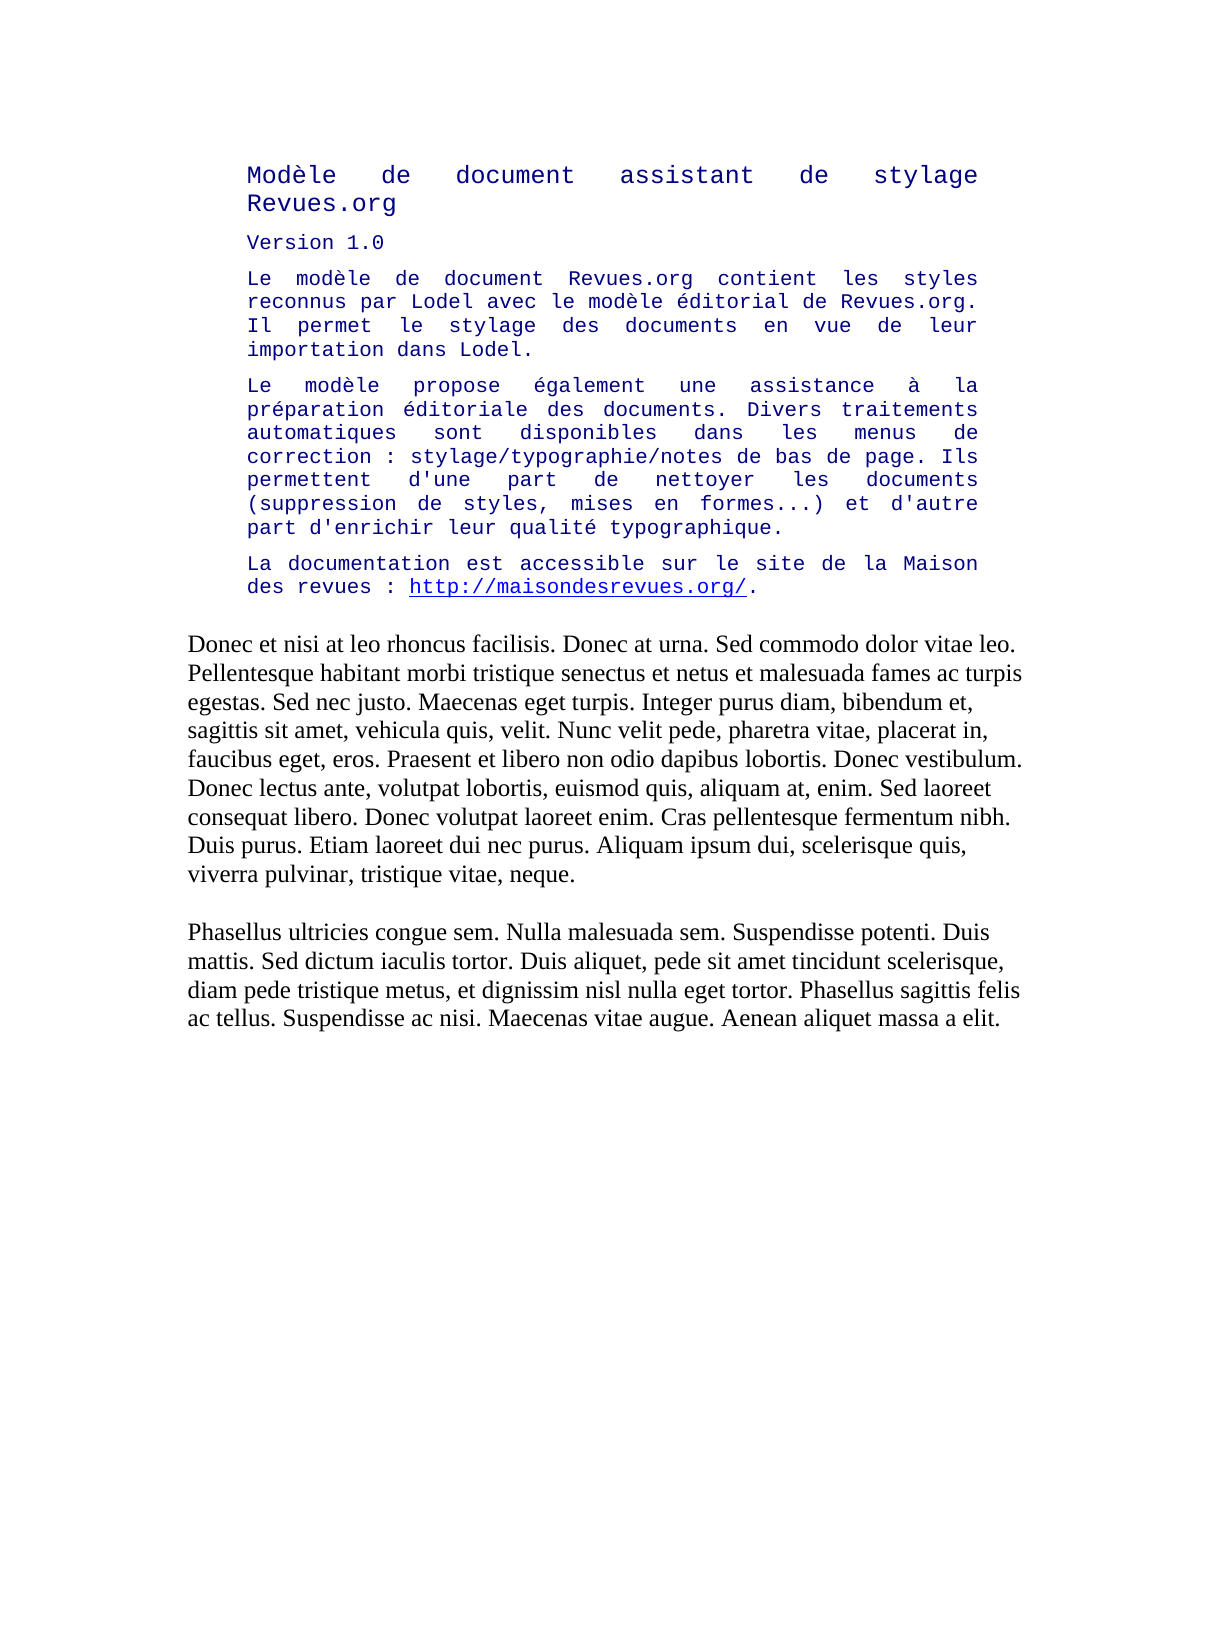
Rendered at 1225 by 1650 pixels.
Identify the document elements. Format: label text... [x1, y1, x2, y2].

title Modèle de document assistant de stylage Revues.org [247, 162, 978, 219]
text Donec et nisi at leo rhoncus facilisis. Donec at urna. Sed commodo dolor vitae leo. Pellentesque habitant morbi tristique senectus et netus et malesuada fames ac turpis egestas. Sed nec justo. Maecenas eget turpis. Integer purus diam, bibendum et, sagittis sit amet, vehicula quis, velit. Nunc velit pede, pharetra vitae, placerat in, faucibus eget, eros. Praesent et libero non odio dapibus lobortis. Donec vestibulum. Donec lectus ante, volutpat lobortis, euismod quis, aliquam at, enim. Sed laoreet consequat libero. Donec volutpat laoreet enim. Cras pellentesque fermentum nibh. Duis purus. Etiam laoreet dui nec purus. Aliquam ipsum dui, scelerisque quis, viverra pulvinar, tristique vitae, neque. [187, 629, 1037, 888]
text Phasellus ultricies congue sem. Nulla malesuada sem. Suspendisse potenti. Duis mattis. Sed dictum iaculis tortor. Duis aliquet, pede sit amet tincidunt scelerisque, diam pede tristique metus, et dignissim nisl nulla eget tortor. Phasellus sagittis felis ac tellus. Suspendisse ac nisi. Maecenas vitae augue. Aenean aliquet massa a elit. [187, 917, 1037, 1032]
text Le modèle de document Revues.org contient les styles reconnus par Lodel avec le modèle éditorial de Revues.org. Il permet le stylage des documents en vue de leur importation dans Lodel. [247, 268, 978, 362]
text La documentation est accessible sur le site de la Maison des revues : http://maisondesrevues.org/. [247, 553, 978, 600]
subtitle Version 1.0 [247, 232, 978, 255]
text Le modèle propose également une assistance à la préparation éditoriale des documents. Divers traitements automatiques sont disponibles dans les menus de correction : stylage/typographie/notes de bas de page. Ils permettent d'une part de nettoyer les documents (suppression de styles, mises en formes...) et d'autre part d'enrichir leur qualité typographique. [247, 375, 978, 540]
